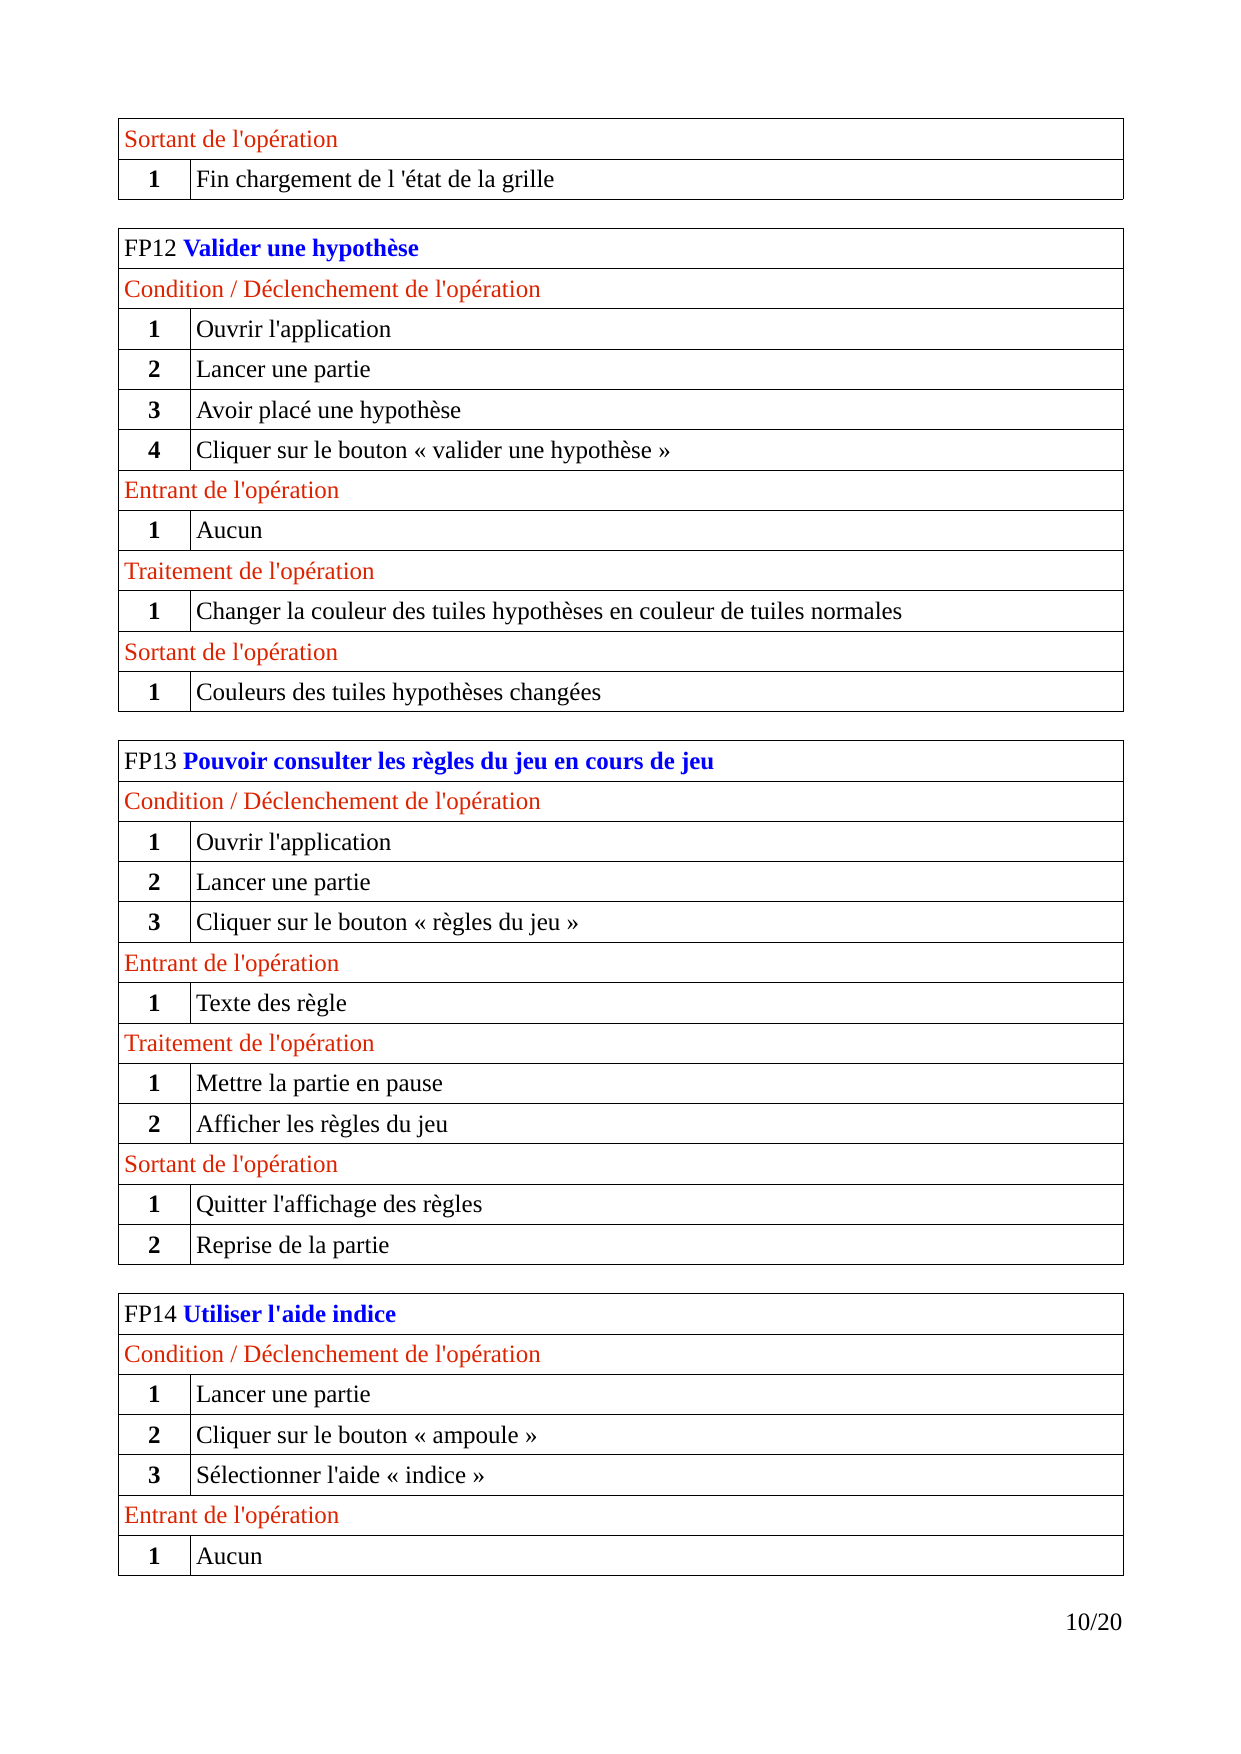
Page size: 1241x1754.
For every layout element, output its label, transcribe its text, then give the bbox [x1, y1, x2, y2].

table_cell Sortant de l'opération [119, 632, 1123, 671]
table_cell Condition / Déclenchement de l'opération [119, 782, 1123, 821]
table_cell 3 [119, 902, 190, 942]
table_cell 3 [119, 390, 190, 429]
table_header FP12 Valider une hypothèse [119, 229, 1123, 268]
table_cell 1 [119, 1375, 190, 1414]
table_cell Aucun [191, 511, 1123, 550]
table_cell 4 [119, 430, 190, 469]
table_cell Cliquer sur le bouton « règles du jeu » [191, 902, 1123, 942]
table_cell Lancer une partie [191, 350, 1123, 389]
table_cell Lancer une partie [191, 862, 1123, 901]
table_cell Condition / Déclenchement de l'opération [119, 1335, 1123, 1374]
table_cell 2 [119, 862, 190, 901]
table_cell 1 [119, 511, 190, 550]
table_cell 1 [119, 591, 190, 631]
table_cell 2 [119, 1225, 190, 1264]
table_cell 1 [119, 822, 190, 861]
table_cell Entrant de l'opération [119, 1496, 1123, 1535]
table_cell 1 [119, 1064, 190, 1103]
table_cell Quitter l'affichage des règles [191, 1185, 1123, 1224]
table_cell Entrant de l'opération [119, 471, 1123, 510]
table_header FP14 Utiliser l'aide indice [119, 1294, 1123, 1333]
table_cell Afficher les règles du jeu [191, 1104, 1123, 1143]
table_cell 2 [119, 1415, 190, 1454]
table_cell Ouvrir l'application [191, 822, 1123, 861]
table_cell 1 [119, 983, 190, 1022]
table_cell 2 [119, 350, 190, 389]
table_cell Entrant de l'opération [119, 943, 1123, 982]
table_cell 3 [119, 1455, 190, 1495]
table_cell Couleurs des tuiles hypothèses changées [191, 672, 1123, 711]
table_cell Aucun [191, 1536, 1123, 1575]
table_cell Cliquer sur le bouton « ampoule » [191, 1415, 1123, 1454]
table_cell 1 [119, 309, 190, 348]
table_cell 1 [119, 1185, 190, 1224]
table_cell Condition / Déclenchement de l'opération [119, 269, 1123, 308]
table_cell Sélectionner l'aide « indice » [191, 1455, 1123, 1495]
table_cell 2 [119, 1104, 190, 1143]
table_cell Sortant de l'opération [119, 1144, 1123, 1184]
table_cell Avoir placé une hypothèse [191, 390, 1123, 429]
table_cell Traitement de l'opération [119, 1024, 1123, 1063]
table_cell Changer la couleur des tuiles hypothèses en couleur de tuiles normales [191, 591, 1123, 631]
table_cell Texte des règle [191, 983, 1123, 1022]
table_cell 1 [119, 1536, 190, 1575]
table_cell Ouvrir l'application [191, 309, 1123, 348]
table_cell Cliquer sur le bouton « valider une hypothèse » [191, 430, 1123, 469]
table_cell Traitement de l'opération [119, 551, 1123, 590]
table_cell Sortant de l'opération [119, 119, 1123, 158]
table_cell 1 [119, 672, 190, 711]
table_header FP13 Pouvoir consulter les règles du jeu en cours de jeu [119, 741, 1123, 781]
table_cell Reprise de la partie [191, 1225, 1123, 1264]
table_cell Fin chargement de l 'état de la grille [191, 160, 1123, 199]
table_cell 1 [119, 160, 190, 199]
table_cell Lancer une partie [191, 1375, 1123, 1414]
table_cell Mettre la partie en pause [191, 1064, 1123, 1103]
